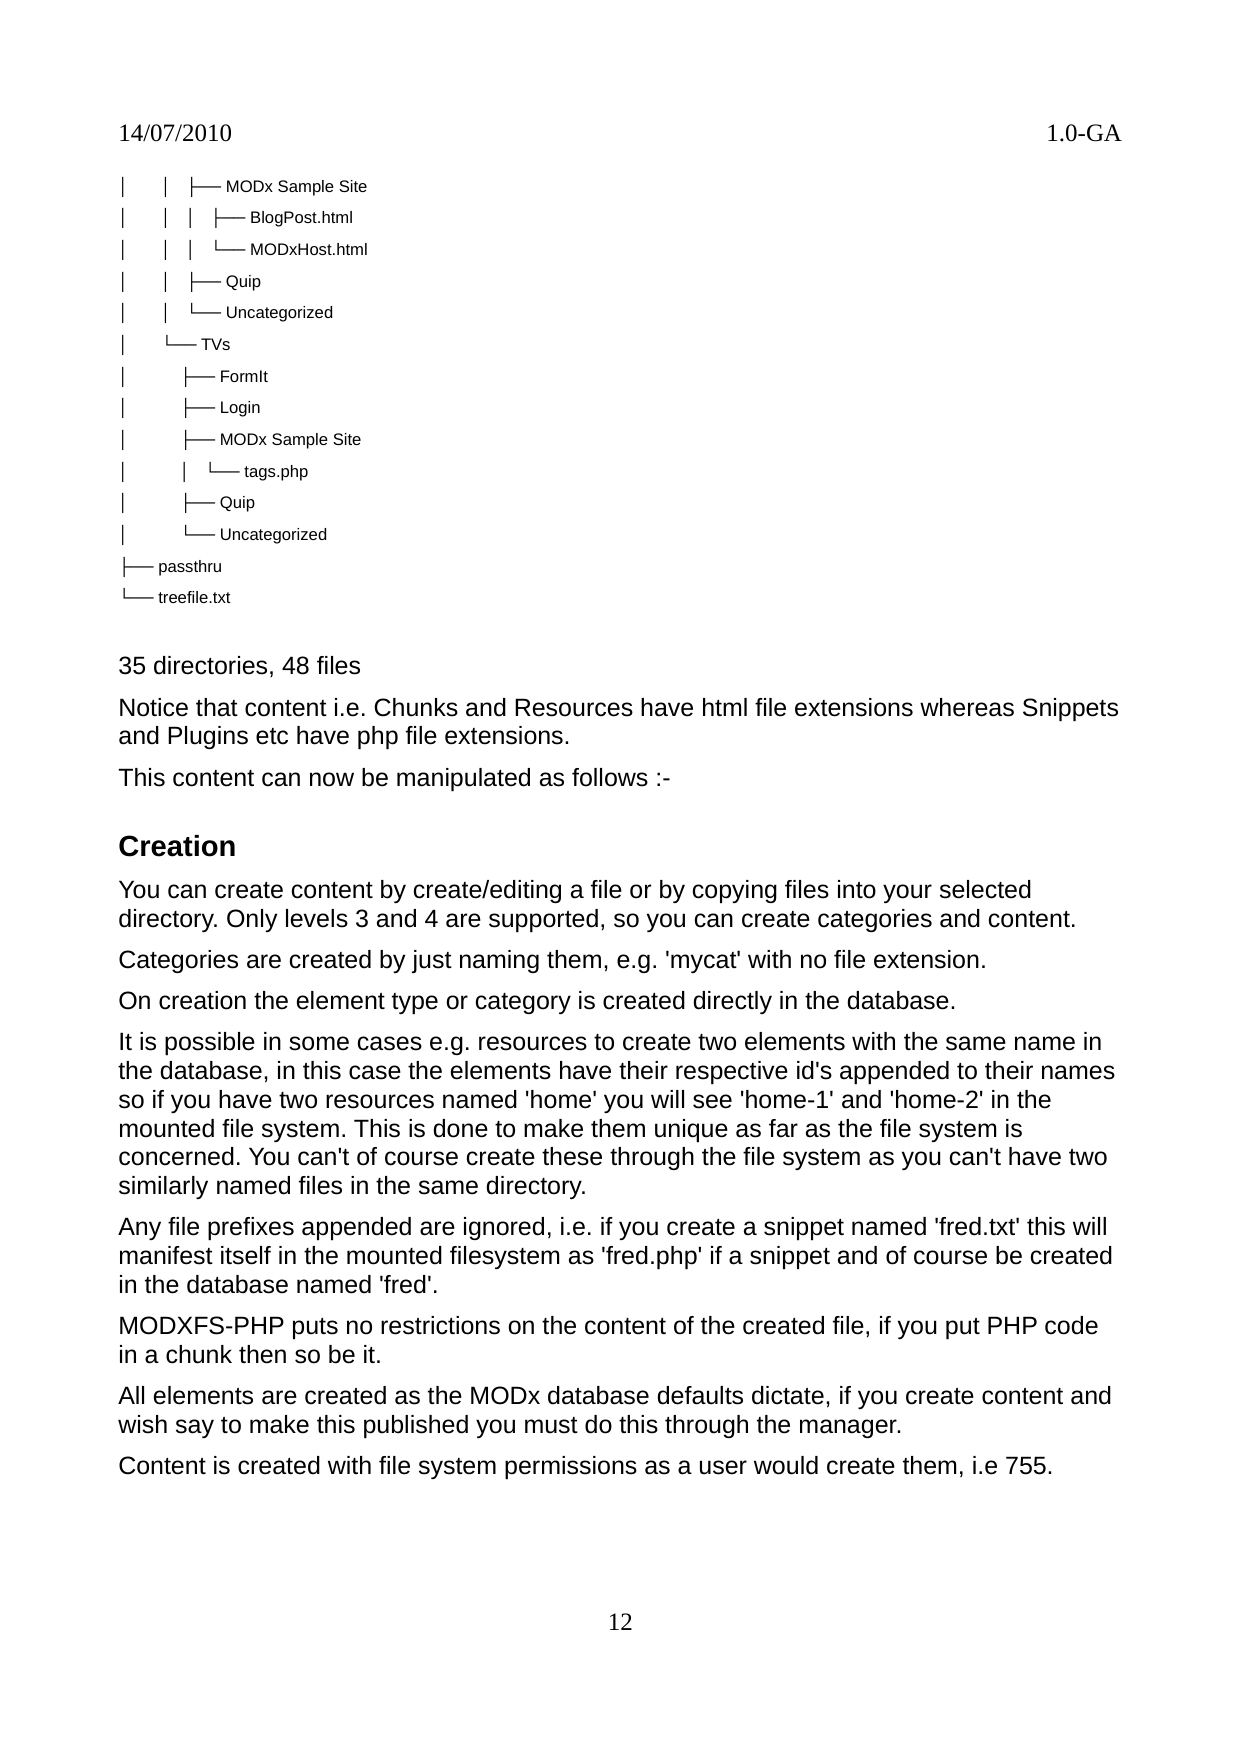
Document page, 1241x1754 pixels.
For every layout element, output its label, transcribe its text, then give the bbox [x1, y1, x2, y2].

text │ ├── FormIt [118, 366, 1122, 386]
text │ ├── MODx Sample Site [186, 430, 1122, 449]
text MODXFS-PHP puts no restrictions on the content of the created file, if you put PHP code in a chunk then so be it. [118, 1311, 1122, 1369]
text ├── passthru [118, 556, 1122, 576]
subtitle Creation [118, 829, 1122, 862]
text │ │ │ ├── BlogPost.html [217, 208, 1122, 227]
text │ │ │ └── MODxHost.html [190, 240, 1122, 259]
text │ ├── Login [186, 398, 1122, 417]
text │ │ └── Uncategorized [166, 303, 1122, 322]
text Any file prefixes appended are ignored, i.e. if you create a snippet named 'fred.txt' this will manifest itself in the mounted filesystem as 'fred.php' if a snippet and of course be created in the database named 'fred'. [118, 1212, 1122, 1299]
text Categories are created by just naming them, e.g. 'mycat' with no file extension. [118, 945, 1122, 974]
text │ ├── MODx Sample Site [123, 430, 184, 449]
text │ │ └── Uncategorized [123, 303, 165, 322]
text All elements are created as the MODx database defaults dictate, if you create content and wish say to make this published you must do this through the manager. [118, 1381, 1122, 1439]
text │ ├── Quip [186, 493, 1122, 512]
text This content can now be manipulated as follows :- [118, 763, 1122, 791]
text Content is created with file system permissions as a user would create them, i.e 755. [118, 1451, 1122, 1480]
text │ │ │ ├── BlogPost.html [123, 208, 165, 227]
text │ └── TVs [123, 335, 1122, 354]
text │ └── Uncategorized [123, 525, 1122, 544]
text You can create content by create/editing a file or by copying files into your selected directory. Only levels 3 and 4 are supported, so you can create categories and content. [118, 875, 1122, 932]
text │ │ │ ├── BlogPost.html [190, 208, 215, 227]
text On creation the element type or category is created directly in the database. [118, 986, 1122, 1015]
text Notice that content i.e. Chunks and Resources have html file extensions whereas Snippets and Plugins etc have php file extensions. [118, 693, 1122, 750]
text └── treefile.txt [118, 588, 1122, 607]
text │ ├── Login [123, 398, 184, 417]
text │ │ └── tags.php [118, 461, 1122, 481]
text │ │ ├── MODx Sample Site [118, 176, 1122, 196]
text │ │ │ └── MODxHost.html [123, 240, 165, 259]
text 35 directories, 48 files [118, 651, 1122, 680]
text │ ├── Quip [123, 493, 184, 512]
text It is possible in some cases e.g. resources to create two elements with the same name in the database, in this case the elements have their respective id's appended to their names so if you have two resources named 'home' you will see 'home-1' and 'home-2' in the mounted file system. This is done to make them unique as far as the file system is concerned. You can't of course create these through the file system as you can't have two similarly named files in the same directory. [118, 1027, 1122, 1200]
text │ │ ├── Quip [118, 271, 1122, 291]
